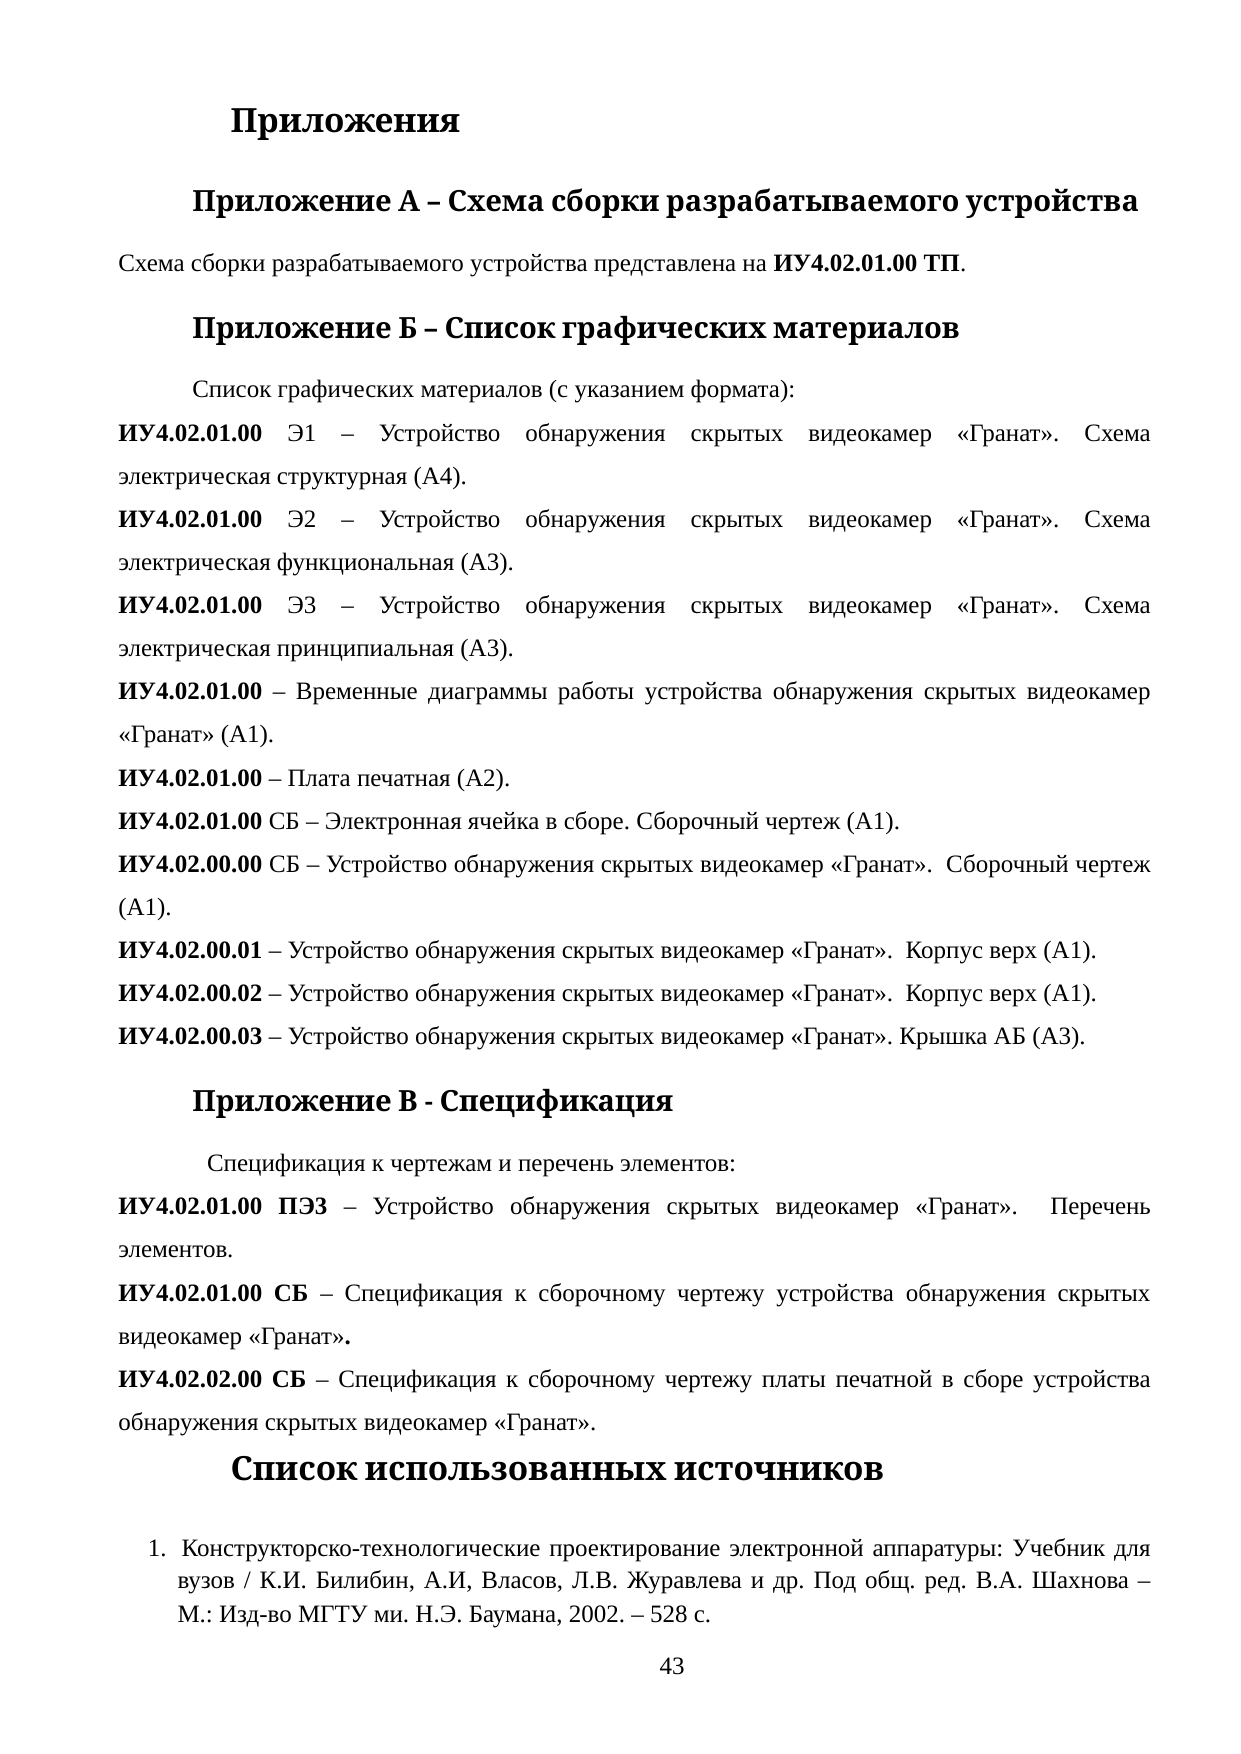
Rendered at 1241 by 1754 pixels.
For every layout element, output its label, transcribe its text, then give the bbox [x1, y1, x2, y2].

text ИУ4.02.01.00 Э2 – Устройство обнаружения скрытых видеокамер «Гранат». Схема электрическая функциональная (А3). [118, 504, 1152, 576]
text ИУ4.02.01.00 СБ – Электронная ячейка в сборе. Сборочный чертеж (А1). [118, 806, 1152, 834]
text ИУ4.02.00.00 СБ – Устройство обнаружения скрытых видеокамер «Гранат». Сборочный чертеж (А1). [118, 849, 1152, 921]
subtitle Список использованных источников [118, 1450, 1152, 1488]
subtitle Приложения [118, 102, 1152, 141]
list Конструкторско-технологические проектирование электронной аппаратуры: Учебник для вузов / К.И. Билибин, А.И, Власов, Л.В. Журавлева и др. Под общ. ред. В.А. Шахнова – М.: Изд-во МГТУ ми. Н.Э. Баумана, 2002. – 528 с. [148, 1533, 1152, 1627]
text ИУ4.02.01.00 ПЭ3 – Устройство обнаружения скрытых видеокамер «Гранат». Перечень элементов. [118, 1191, 1152, 1263]
text ИУ4.02.01.00 СБ – Спецификация к сборочному чертежу устройства обнаружения скрытых видеокамер «Гранат». [118, 1278, 1152, 1349]
subtitle Приложение А – Схема сборки разрабатываемого устройства [118, 185, 1152, 218]
text ИУ4.02.02.00 СБ – Спецификация к сборочному чертежу платы печатной в сборе устройства обнаружения скрытых видеокамер «Гранат». [118, 1364, 1152, 1436]
text Спецификация к чертежам и перечень элементов: [207, 1148, 1152, 1177]
text ИУ4.02.00.01 – Устройство обнаружения скрытых видеокамер «Гранат». Корпус верх (А1). [118, 935, 1152, 964]
text Схема сборки разрабатываемого устройства представлена на ИУ4.02.01.00 ТП. [118, 248, 1152, 277]
text ИУ4.02.00.02 – Устройство обнаружения скрытых видеокамер «Гранат». Корпус верх (А1). [118, 978, 1152, 1007]
text ИУ4.02.01.00 – Временные диаграммы работы устройства обнаружения скрытых видеокамер «Гранат» (А1). [118, 676, 1152, 748]
text ИУ4.02.00.03 – Устройство обнаружения скрытых видеокамер «Гранат». Крышка АБ (А3). [118, 1021, 1152, 1050]
subtitle Приложение В - Спецификация [118, 1085, 1152, 1119]
subtitle Приложение Б – Список графических материалов [118, 312, 1152, 345]
text ИУ4.02.01.00 Э3 – Устройство обнаружения скрытых видеокамер «Гранат». Схема электрическая принципиальная (А3). [118, 590, 1152, 662]
text ИУ4.02.01.00 – Плата печатная (А2). [118, 763, 1152, 791]
text ИУ4.02.01.00 Э1 – Устройство обнаружения скрытых видеокамер «Гранат». Схема электрическая структурная (А4). [118, 418, 1152, 489]
text Список графических материалов (с указанием формата): [118, 374, 1152, 403]
